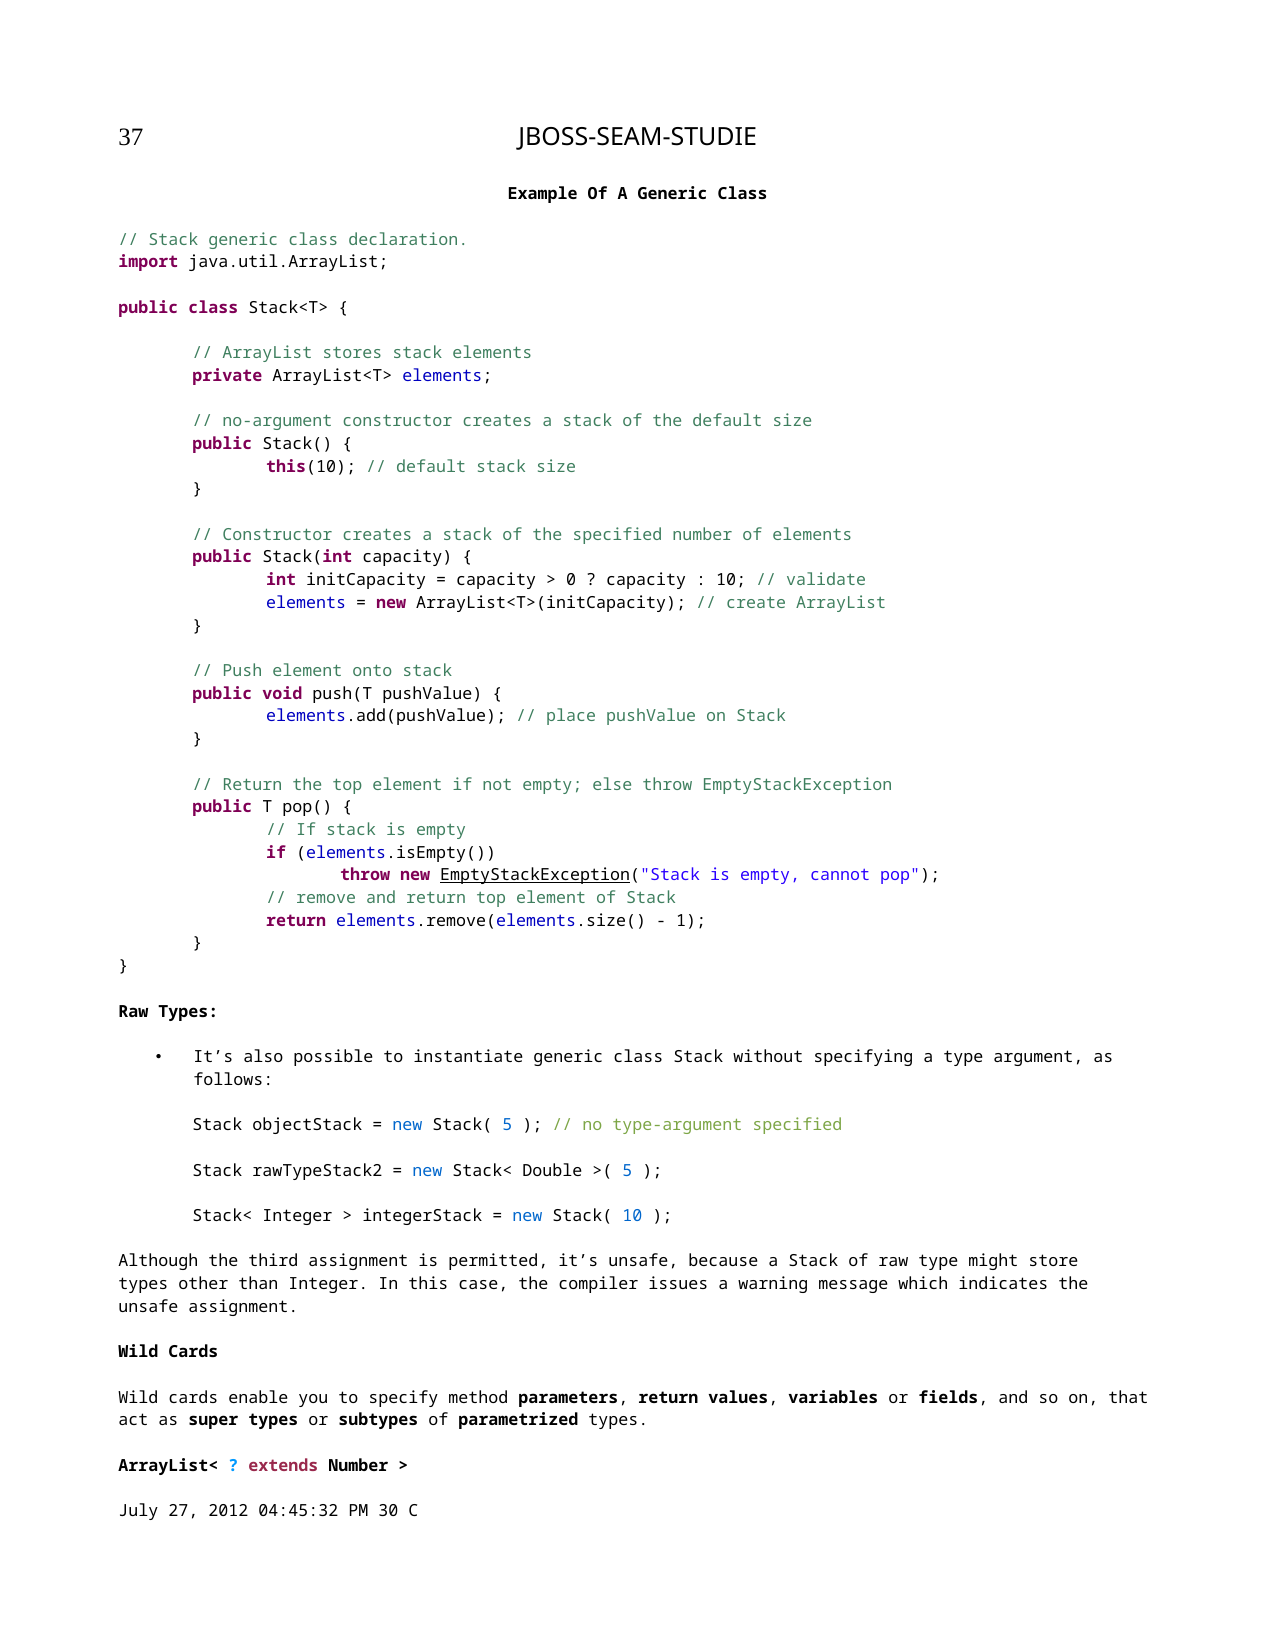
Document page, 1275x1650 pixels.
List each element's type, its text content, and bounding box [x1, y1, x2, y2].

text public Stack() { [118, 431, 1157, 454]
text // If stack is empty [118, 817, 1157, 840]
text // Stack generic class declaration. [118, 227, 1157, 250]
text public T pop() { [118, 795, 1157, 817]
text if (elements.isEmpty()) [118, 840, 1157, 863]
text // no-argument constructor creates a stack of the default size [118, 409, 1157, 431]
text Wild Cards [118, 1340, 1157, 1362]
text return elements.remove(elements.size() - 1); [118, 908, 1157, 931]
text } [118, 954, 1157, 976]
text July 27, 2012 04:45:33 PM 30 C [118, 1499, 1157, 1521]
text Raw Types: [118, 999, 1157, 1022]
text // Return the top element if not empty; else throw EmptyStackException [118, 772, 1157, 795]
text // Push element onto stack [118, 658, 1157, 681]
text private ArrayList<T> elements; [118, 363, 1157, 386]
text throw new EmptyStackException("Stack is empty, cannot pop"); [118, 863, 1157, 886]
text public Stack(int capacity) { [118, 545, 1157, 568]
text Stack objectStack = new Stack( 5 ); // no type-argument specified [118, 1113, 1157, 1135]
text } [118, 931, 1157, 954]
text types other than Integer. In this case, the compiler issues a warning message which indicates the unsafe assignment. [118, 1272, 1157, 1317]
text Although the third assignment is permitted, it’s unsafe, because a Stack of raw type might store [118, 1249, 1157, 1272]
text public void push(T pushValue) { [118, 681, 1157, 704]
text ArrayList< ? extends Number > [118, 1453, 1157, 1476]
text this(10); // default stack size [118, 454, 1157, 477]
text public class Stack<T> { [118, 295, 1157, 318]
text } [118, 613, 1157, 636]
text Wild cards enable you to specify method parameters, return values, variables or fields, and so on, that act as super types or subtypes of parametrized types. [118, 1385, 1157, 1431]
text int initCapacity = capacity > 0 ? capacity : 10; // validate [118, 568, 1157, 590]
text elements.add(pushValue); // place pushValue on Stack [118, 704, 1157, 727]
text Stack rawTypeStack2 = new Stack< Double >( 5 ); [118, 1158, 1157, 1181]
text elements = new ArrayList<T>(initCapacity); // create ArrayList [118, 590, 1157, 613]
list It’s also possible to instantiate generic class Stack without specifying a type argument, as follows: [156, 1044, 1157, 1090]
text // remove and return top element of Stack [118, 886, 1157, 908]
text Example Of A Generic Class [118, 182, 1157, 204]
text import java.util.ArrayList; [118, 250, 1157, 272]
text } [118, 477, 1157, 499]
text // Constructor creates a stack of the specified number of elements [118, 522, 1157, 545]
text // ArrayList stores stack elements [118, 341, 1157, 363]
text Stack< Integer > integerStack = new Stack( 10 ); [118, 1203, 1157, 1226]
text } [118, 727, 1157, 749]
